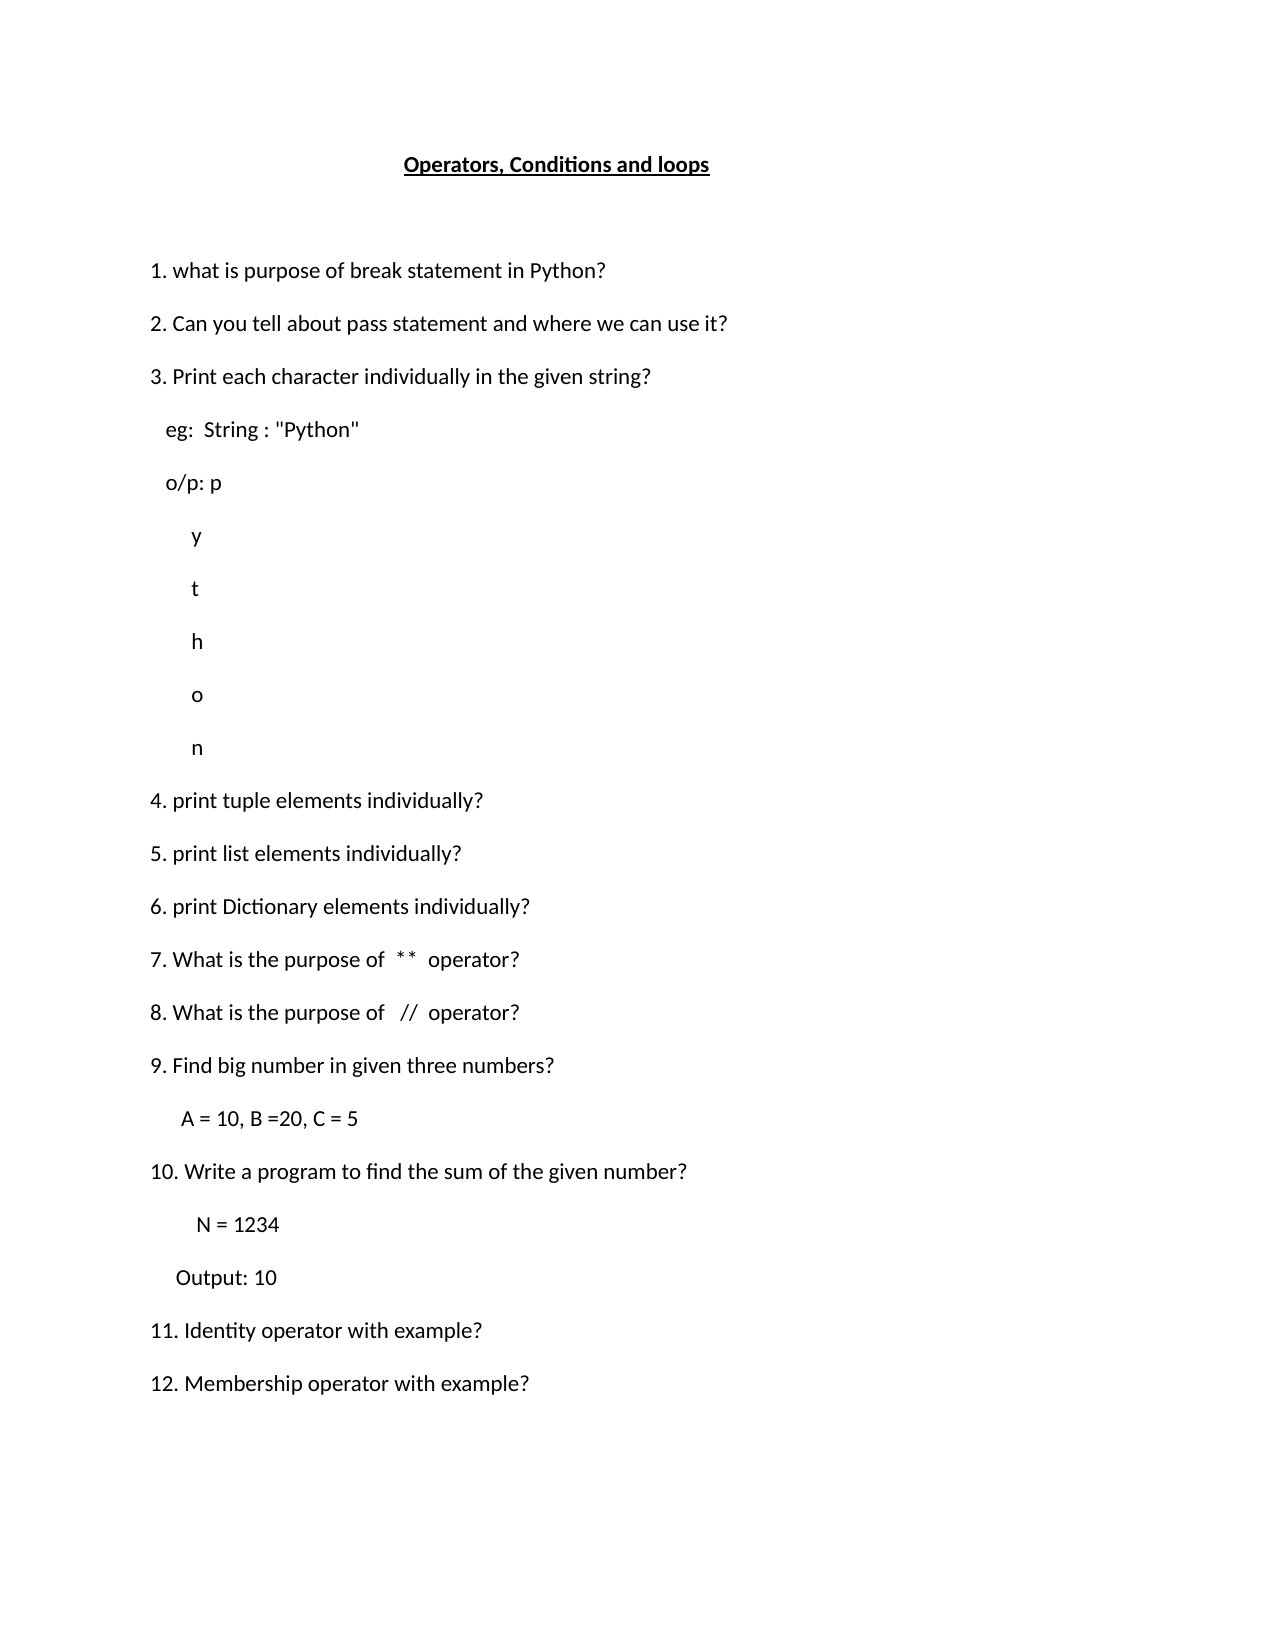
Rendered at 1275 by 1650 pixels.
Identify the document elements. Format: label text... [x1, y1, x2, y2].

text 1. what is purpose of break statement in Python? [150, 256, 1125, 284]
text eg: String : "Python" [150, 415, 1125, 443]
text N = 1234 [150, 1210, 1125, 1238]
text o [150, 680, 1125, 708]
text 12. Membership operator with example? [150, 1369, 1125, 1397]
text t [150, 574, 1125, 602]
text 5. print list elements individually? [150, 839, 1125, 867]
text Operators, Conditions and loops [150, 150, 1125, 178]
text 7. What is the purpose of ** operator? [150, 945, 1125, 973]
text 2. Can you tell about pass statement and where we can use it? [150, 309, 1125, 337]
text n [150, 733, 1125, 761]
text h [150, 627, 1125, 655]
text 11. Identity operator with example? [150, 1316, 1125, 1344]
text 9. Find big number in given three numbers? [150, 1051, 1125, 1079]
text 4. print tuple elements individually? [150, 786, 1125, 814]
text o/p: p [150, 468, 1125, 496]
text 10. Write a program to find the sum of the given number? [150, 1157, 1125, 1185]
text Output: 10 [150, 1263, 1125, 1291]
text 8. What is the purpose of // operator? [150, 998, 1125, 1026]
text y [150, 521, 1125, 549]
text 6. print Dictionary elements individually? [150, 892, 1125, 920]
text A = 10, B =20, C = 5 [150, 1104, 1125, 1132]
text 3. Print each character individually in the given string? [150, 362, 1125, 390]
